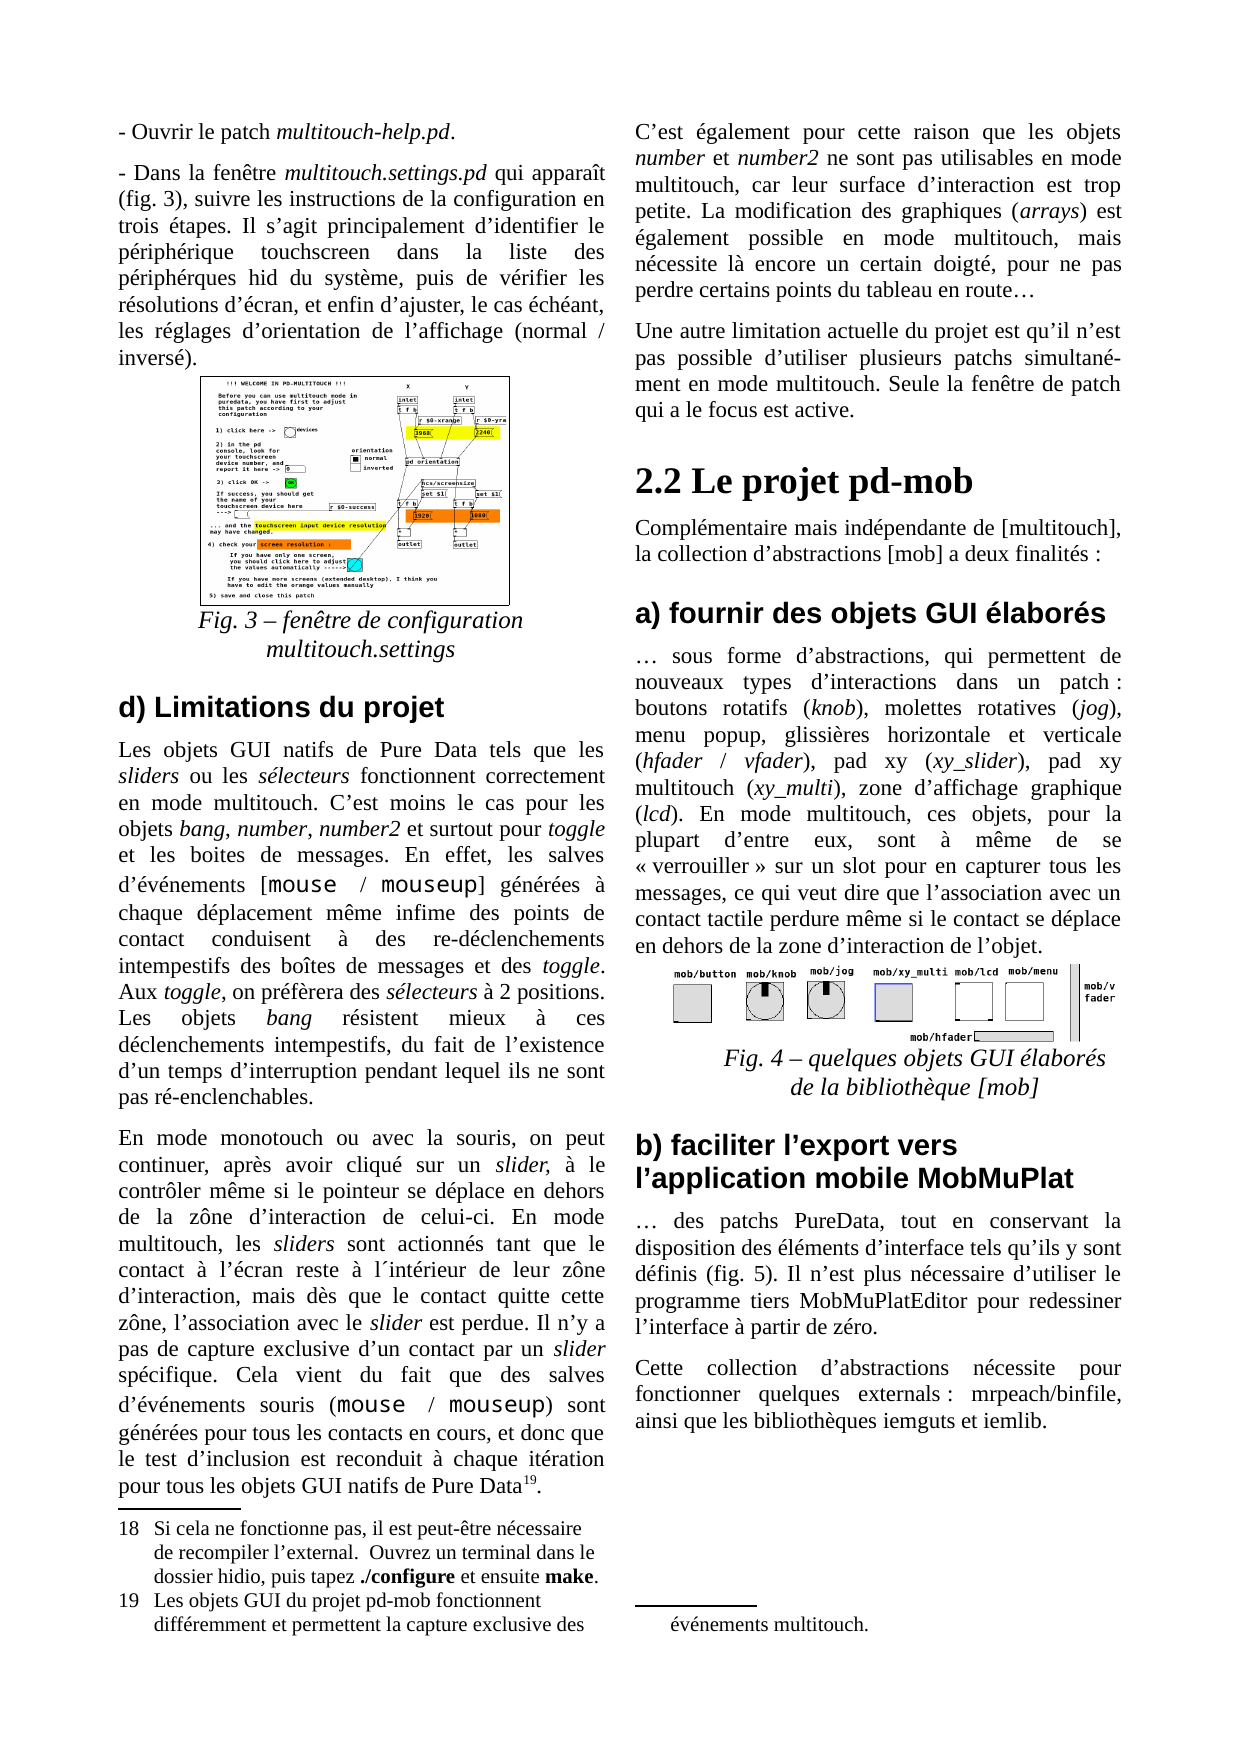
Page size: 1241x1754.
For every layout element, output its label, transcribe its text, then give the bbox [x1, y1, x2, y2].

text Les objets GUI du projet pd-mob fonctionnent différemment et permettent la capture exclusive des [118, 1588, 605, 1636]
subtitle d) Limitations du projet [118, 690, 605, 723]
picture [203, 378, 507, 602]
text - Ouvrir le patch multitouch-help.pd. [118, 118, 605, 144]
picture [669, 964, 1116, 1043]
text Les objets GUI natifs de Pure Data tels que les sliders ou les sélecteurs fonctionnent correctement en mode multitouch. C’est moins le cas pour les objets bang, number, number2 et surtout pour toggle et les boites de messages. En effet, les salves d’événements [mouse / mouseup] générées à chaque déplacement même infime des points de contact conduisent à des re-déclenchements intempestifs des boîtes de messages et des toggle. Aux toggle, on préfèrera des sélecteurs à 2 positions. Les objets bang résistent mieux à ces déclenchements intempestifs, du fait de l’existence d’un temps d’interruption pendant lequel ils ne sont pas ré-enclenchables. [118, 736, 605, 1110]
text Une autre limitation actuelle du projet est qu’il n’est pas possible d’utiliser plusieurs patchs simultané-ment en mode multitouch. Seule la fenêtre de patch qui a le focus est active. [635, 317, 1122, 423]
subtitle b) faciliter l’export vers l’application mobile MobMuPlat [635, 1128, 1122, 1195]
text - Dans la fenêtre multitouch.settings.pd qui apparaît (fig. 3), suivre les instructions de la configuration en trois étapes. Il s’agit principalement d’identifier le périphérique touchscreen dans la liste des périphérques hid du système, puis de vérifier les résolutions d’écran, et enfin d’ajuster, le cas échéant, les réglages d’orientation de l’affichage (normal / inversé). [118, 159, 605, 370]
list Fig. 4 – quelques objets GUI élaborés de la bibliothèque [mob] [672, 985, 1122, 1101]
text En mode monotouch ou avec la souris, on peut continuer, après avoir cliqué sur un slider, à le contrôler même si le pointeur se déplace en dehors de la zône d’interaction de celui-ci. En mode multitouch, les sliders sont actionnés tant que le contact à l’écran reste à l´intérieur de leur zône d’interaction, mais dès que le contact quitte cette zône, l’association avec le slider est perdue. Il n’y a pas de capture exclusive d’un contact par un slider spécifique. Cela vient du fait que des salves d’événements souris (mouse / mouseup) sont générées pour tous les contacts en cours, et donc que le test d’inclusion est reconduit à chaque itération pour tous les objets GUI natifs de Pure Data. [118, 1124, 605, 1498]
text Complémentaire mais indépendante de [multitouch], la collection d’abstractions [mob] a deux finalités : [635, 514, 1122, 566]
text Si cela ne fonctionne pas, il est peut-être nécessaire de recompiler l’external. Ouvrez un terminal dans le dossier hidio, puis tapez ./configure et ensuite make. [118, 1516, 605, 1588]
text … des patchs PureData, tout en conservant la disposition des éléments d’interface tels qu’ils y sont définis (fig. 5). Il n’est plus nécessaire d’utiliser le programme tiers MobMuPlatEditor pour redessiner l’interface à partir de zéro. [635, 1208, 1122, 1339]
text [201, 377, 509, 605]
text Cette collection d’abstractions nécessite pour fonctionner quelques externals : mrpeach/binfile, ainsi que les bibliothèques iemguts et iemlib. [635, 1354, 1122, 1433]
text … sous forme d’abstractions, qui permettent de nouveaux types d’interactions dans un patch : boutons rotatifs (knob), molettes rotatives (jog), menu popup, glissières horizontale et verticale (hfader / vfader), pad xy (xy_slider), pad xy multitouch (xy_multi), zone d’affichage graphique (lcd). En mode multitouch, ces objets, pour la plupart d’entre eux, sont à même de se « verrouiller » sur un slot pour en capturer tous les messages, ce qui veut dire que l’association avec un contact tactile perdure même si le contact se déplace en dehors de la zone d’interaction de l’objet. [635, 642, 1122, 958]
text événements multitouch. [635, 1612, 1122, 1636]
subtitle a) fournir des objets GUI élaborés [635, 596, 1122, 629]
text C’est également pour cette raison que les objets number et number2 ne sont pas utilisables en mode multitouch, car leur surface d’interaction est trop petite. La modification des graphiques (arrays) est également possible en mode multitouch, mais nécessite là encore un certain doigté, pour ne pas perdre certains points du tableau en route… [635, 118, 1122, 303]
text Fig. 3 – fenêtre de configuration multitouch.settings [118, 397, 605, 663]
subtitle 2.2 Le projet pd-mob [635, 458, 1122, 501]
